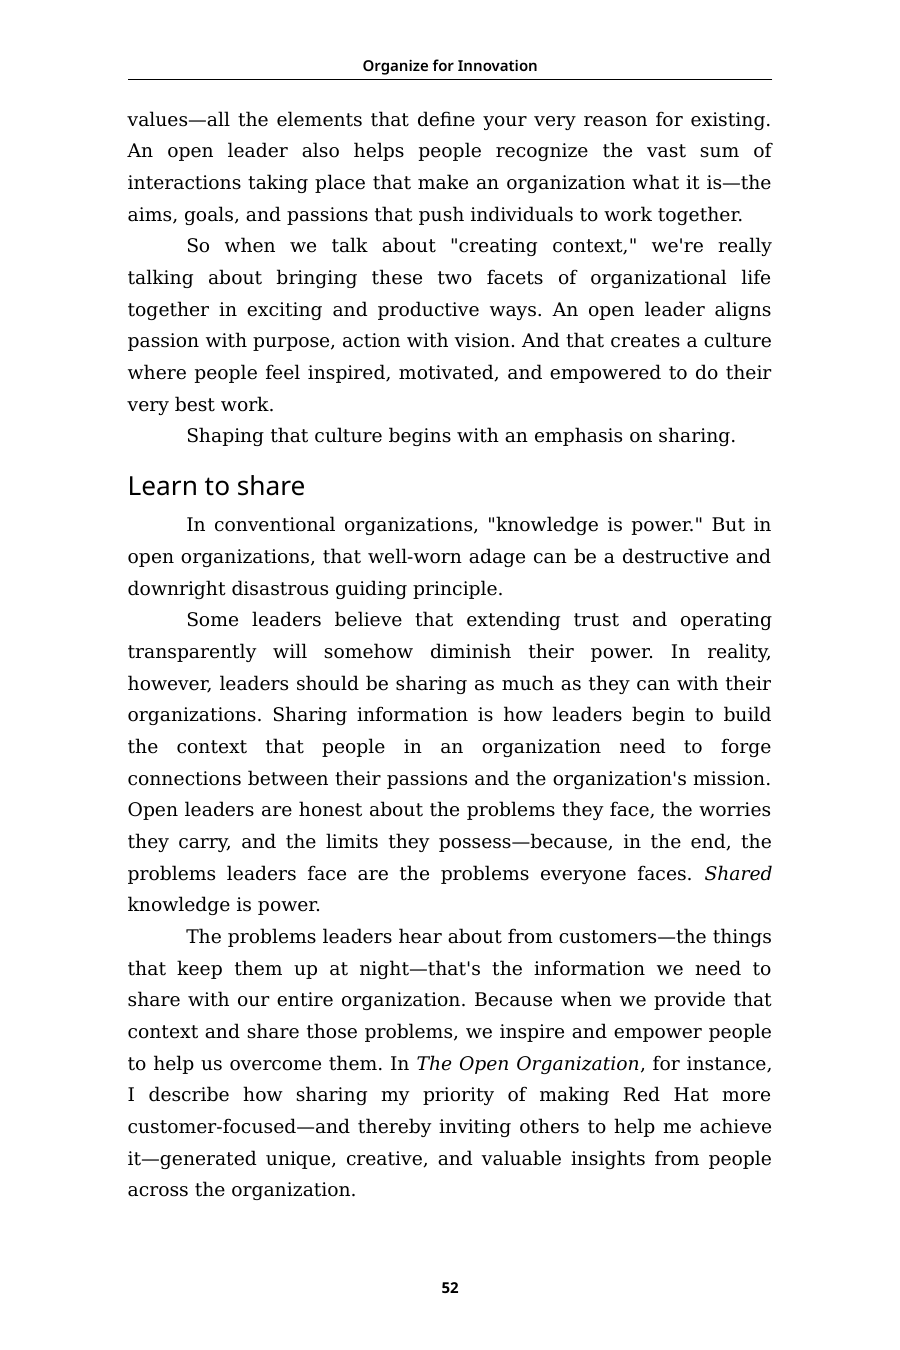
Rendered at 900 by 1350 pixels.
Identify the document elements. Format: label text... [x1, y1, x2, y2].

text So when we talk about "creating context," we're really talking about bringing these two facets of organizational life together in exciting and productive ways. An open leader aligns passion with purpose, action with vision. And that creates a culture where people feel inspired, motivated, and empowered to do their very best work. [127, 235, 772, 416]
text values—all the elements that define your very reason for existing. An open leader also helps people recognize the vast sum of interactions taking place that make an organization what it is—the aims, goals, and passions that push individuals to work together. [127, 109, 772, 226]
text Some leaders believe that extending trust and operating transparently will somehow diminish their power. In reality, however, leaders should be sharing as much as they can with their organizations. Sharing information is how leaders begin to build the context that people in an organization need to forge connections between their passions and the organization's mission. Open leaders are honest about the problems they face, the worries they carry, and the limits they possess—because, in the end, the problems leaders face are the problems everyone faces. Shared knowledge is power. [127, 609, 772, 916]
subtitle Learn to share [127, 472, 772, 502]
text The problems leaders hear about from customers—the things that keep them up at night—that's the information we need to share with our entire organization. Because when we provide that context and share those problems, we inspire and empower people to help us overcome them. In The Open Organization, for instance, I describe how sharing my priority of making Red Hat more customer-focused—and thereby inviting others to help me achieve it—generated unique, creative, and valuable insights from people across the organization. [127, 926, 772, 1201]
text In conventional organizations, "knowledge is power." But in open organizations, that well-worn adage can be a destructive and downright disastrous guiding principle. [127, 514, 772, 600]
text Shaping that culture begins with an emphasis on sharing. [127, 425, 772, 447]
